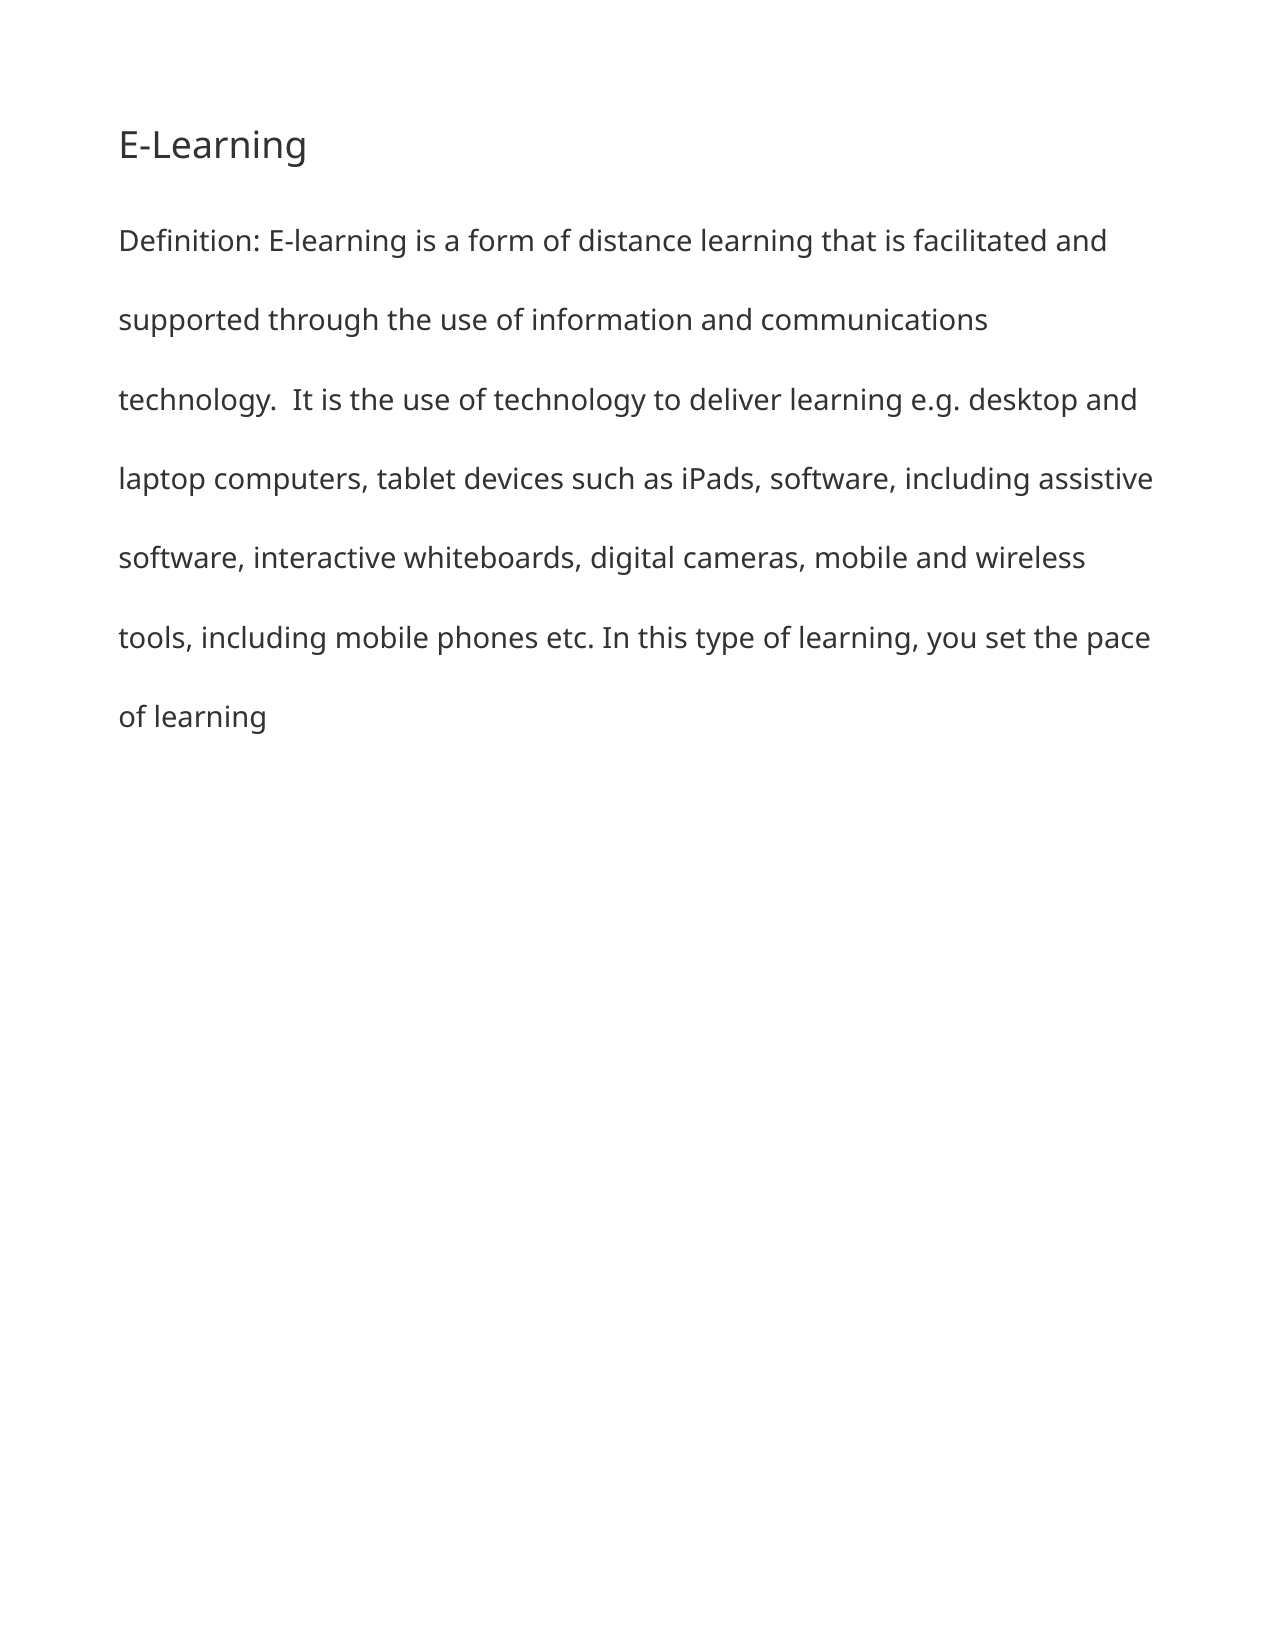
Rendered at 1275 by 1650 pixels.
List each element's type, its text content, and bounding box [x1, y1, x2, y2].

subtitle Definition: E-learning is a form of distance learning that is facilitated and supported through the use of information and communications technology. It is the use of technology to deliver learning e.g. desktop and laptop computers, tablet devices such as iPads, software, including assistive software, interactive whiteboards, digital cameras, mobile and wireless tools, including mobile phones etc. In this type of learning, you set the pace of learning [118, 220, 1157, 736]
subtitle E-Learning [118, 118, 1157, 169]
